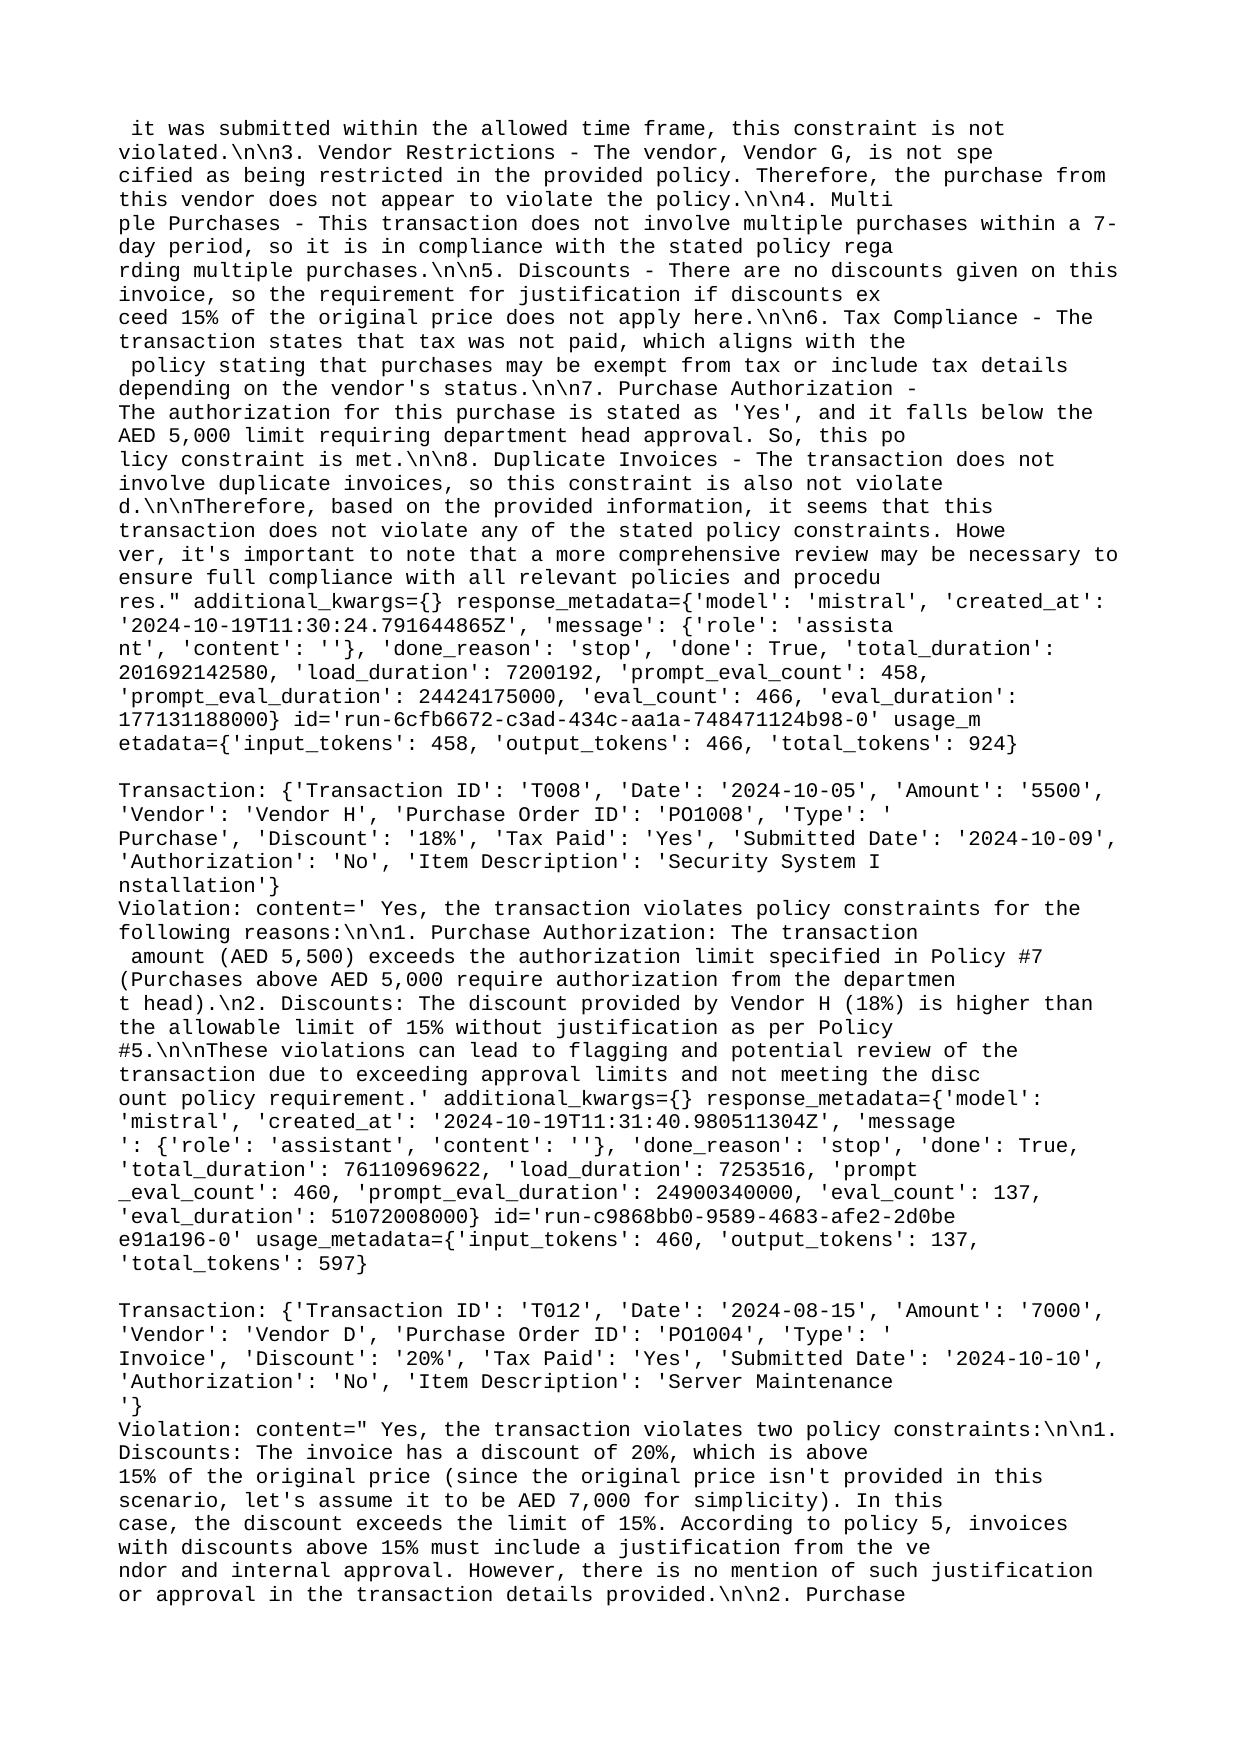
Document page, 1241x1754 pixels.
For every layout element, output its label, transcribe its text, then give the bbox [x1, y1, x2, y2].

text ceed 15% of the original price does not apply here.\n\n6. Tax Compliance - The transaction states that tax was not paid, which aligns with the [118, 307, 1122, 354]
text The authorization for this purchase is stated as 'Yes', and it falls below the AED 5,000 limit requiring department head approval. So, this po [118, 402, 1122, 449]
text #5.\n\nThese violations can lead to flagging and potential review of the transaction due to exceeding approval limits and not meeting the disc [118, 1040, 1122, 1088]
text nt', 'content': ''}, 'done_reason': 'stop', 'done': True, 'total_duration': 201692142580, 'load_duration': 7200192, 'prompt_eval_count': 458, [118, 638, 1122, 686]
text ount policy requirement.' additional_kwargs={} response_metadata={'model': 'mistral', 'created_at': '2024-10-19T11:31:40.980511304Z', 'message [118, 1088, 1122, 1135]
text licy constraint is met.\n\n8. Duplicate Invoices - The transaction does not involve duplicate invoices, so this constraint is also not violate [118, 449, 1122, 496]
text Violation: content=' Yes, the transaction violates policy constraints for the following reasons:\n\n1. Purchase Authorization: The transaction [118, 898, 1122, 946]
text case, the discount exceeds the limit of 15%. According to policy 5, invoices with discounts above 15% must include a justification from the ve [118, 1513, 1122, 1561]
text t head).\n2. Discounts: The discount provided by Vendor H (18%) is higher than the allowable limit of 15% without justification as per Policy [118, 993, 1122, 1040]
text amount (AED 5,500) exceeds the authorization limit specified in Policy #7 (Purchases above AED 5,000 require authorization from the departmen [118, 946, 1122, 993]
text Invoice', 'Discount': '20%', 'Tax Paid': 'Yes', 'Submitted Date': '2024-10-10', 'Authorization': 'No', 'Item Description': 'Server Maintenance [118, 1348, 1122, 1395]
text '} [118, 1395, 1122, 1419]
text d.\n\nTherefore, based on the provided information, it seems that this transaction does not violate any of the stated policy constraints. Howe [118, 496, 1122, 544]
text e91a196-0' usage_metadata={'input_tokens': 460, 'output_tokens': 137, 'total_tokens': 597} [118, 1229, 1122, 1277]
text policy stating that purchases may be exempt from tax or include tax details depending on the vendor's status.\n\n7. Purchase Authorization - [118, 354, 1122, 402]
text Transaction: {'Transaction ID': 'T012', 'Date': '2024-08-15', 'Amount': '7000', 'Vendor': 'Vendor D', 'Purchase Order ID': 'PO1004', 'Type': ' [118, 1300, 1122, 1348]
text ': {'role': 'assistant', 'content': ''}, 'done_reason': 'stop', 'done': True, 'total_duration': 76110969622, 'load_duration': 7253516, 'prompt [118, 1135, 1122, 1182]
text Purchase', 'Discount': '18%', 'Tax Paid': 'Yes', 'Submitted Date': '2024-10-09', 'Authorization': 'No', 'Item Description': 'Security System I [118, 827, 1122, 875]
text 15% of the original price (since the original price isn't provided in this scenario, let's assume it to be AED 7,000 for simplicity). In this [118, 1466, 1122, 1513]
text res." additional_kwargs={} response_metadata={'model': 'mistral', 'created_at': '2024-10-19T11:30:24.791644865Z', 'message': {'role': 'assista [118, 591, 1122, 638]
text rding multiple purchases.\n\n5. Discounts - There are no discounts given on this invoice, so the requirement for justification if discounts ex [118, 260, 1122, 307]
text ndor and internal approval. However, there is no mention of such justification or approval in the transaction details provided.\n\n2. Purchase [118, 1561, 1122, 1608]
text Transaction: {'Transaction ID': 'T008', 'Date': '2024-10-05', 'Amount': '5500', 'Vendor': 'Vendor H', 'Purchase Order ID': 'PO1008', 'Type': ' [118, 780, 1122, 827]
text _eval_count': 460, 'prompt_eval_duration': 24900340000, 'eval_count': 137, 'eval_duration': 51072008000} id='run-c9868bb0-9589-4683-afe2-2d0be [118, 1182, 1122, 1229]
text etadata={'input_tokens': 458, 'output_tokens': 466, 'total_tokens': 924} [118, 733, 1122, 757]
text Violation: content=" Yes, the transaction violates two policy constraints:\n\n1. Discounts: The invoice has a discount of 20%, which is above [118, 1419, 1122, 1466]
text ver, it's important to note that a more comprehensive review may be necessary to ensure full compliance with all relevant policies and procedu [118, 544, 1122, 591]
text 'prompt_eval_duration': 24424175000, 'eval_count': 466, 'eval_duration': 177131188000} id='run-6cfb6672-c3ad-434c-aa1a-748471124b98-0' usage_m [118, 686, 1122, 733]
text cified as being restricted in the provided policy. Therefore, the purchase from this vendor does not appear to violate the policy.\n\n4. Multi [118, 165, 1122, 213]
text nstallation'} [118, 875, 1122, 898]
text it was submitted within the allowed time frame, this constraint is not violated.\n\n3. Vendor Restrictions - The vendor, Vendor G, is not spe [118, 118, 1122, 165]
text ple Purchases - This transaction does not involve multiple purchases within a 7-day period, so it is in compliance with the stated policy rega [118, 213, 1122, 260]
